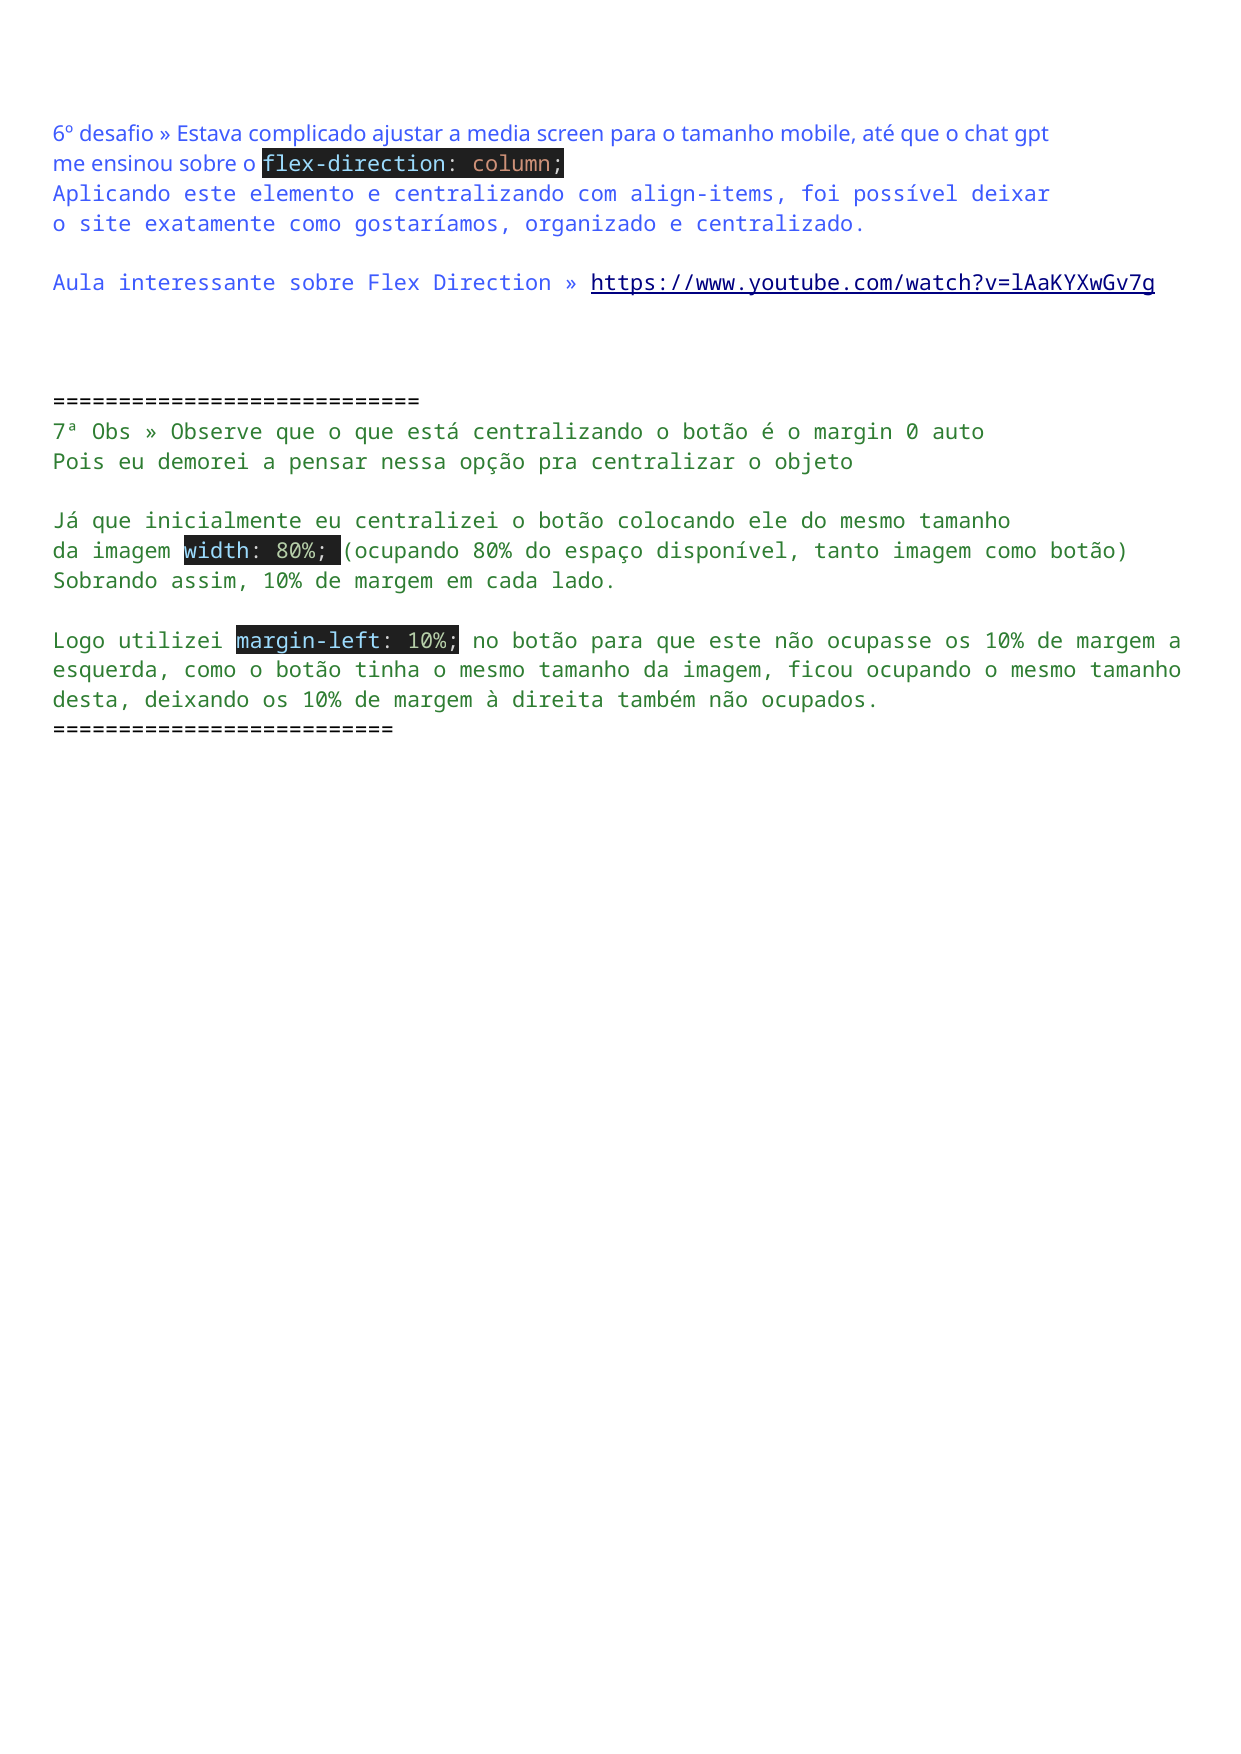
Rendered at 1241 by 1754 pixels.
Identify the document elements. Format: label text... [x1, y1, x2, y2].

text Sobrando assim, 10% de margem em cada lado. [52, 565, 1192, 595]
text ============================ [52, 386, 1192, 416]
text Aplicando este elemento e centralizando com align-items, foi possível deixar [52, 178, 1192, 207]
text desta, deixando os 10% de margem à direita também não ocupados. [52, 684, 1192, 714]
text 7ª Obs » Observe que o que está centralizando o botão é o margin 0 auto [52, 416, 1192, 446]
text Logo utilizei margin-left: 10%; no botão para que este não ocupasse os 10% de margem a esquerda, como o botão tinha o mesmo tamanho da imagem, ficou ocupando o mesmo tamanho [52, 624, 1192, 684]
text da imagem width: 80%; (ocupando 80% do espaço disponível, tanto imagem como botão) [52, 535, 1192, 565]
text Já que inicialmente eu centralizei o botão colocando ele do mesmo tamanho [52, 505, 1192, 535]
text ========================== [52, 714, 1192, 744]
text Pois eu demorei a pensar nessa opção pra centralizar o objeto [52, 446, 1192, 476]
text o site exatamente como gostaríamos, organizado e centralizado. [52, 207, 1192, 237]
text Aula interessante sobre Flex Direction » https://www.youtube.com/watch?v=lAaKYXwGv7g [52, 267, 1192, 297]
text me ensinou sobre o flex-direction: column; [52, 148, 1192, 178]
text 6º desafio » Estava complicado ajustar a media screen para o tamanho mobile, até que o chat gpt [52, 118, 1192, 148]
